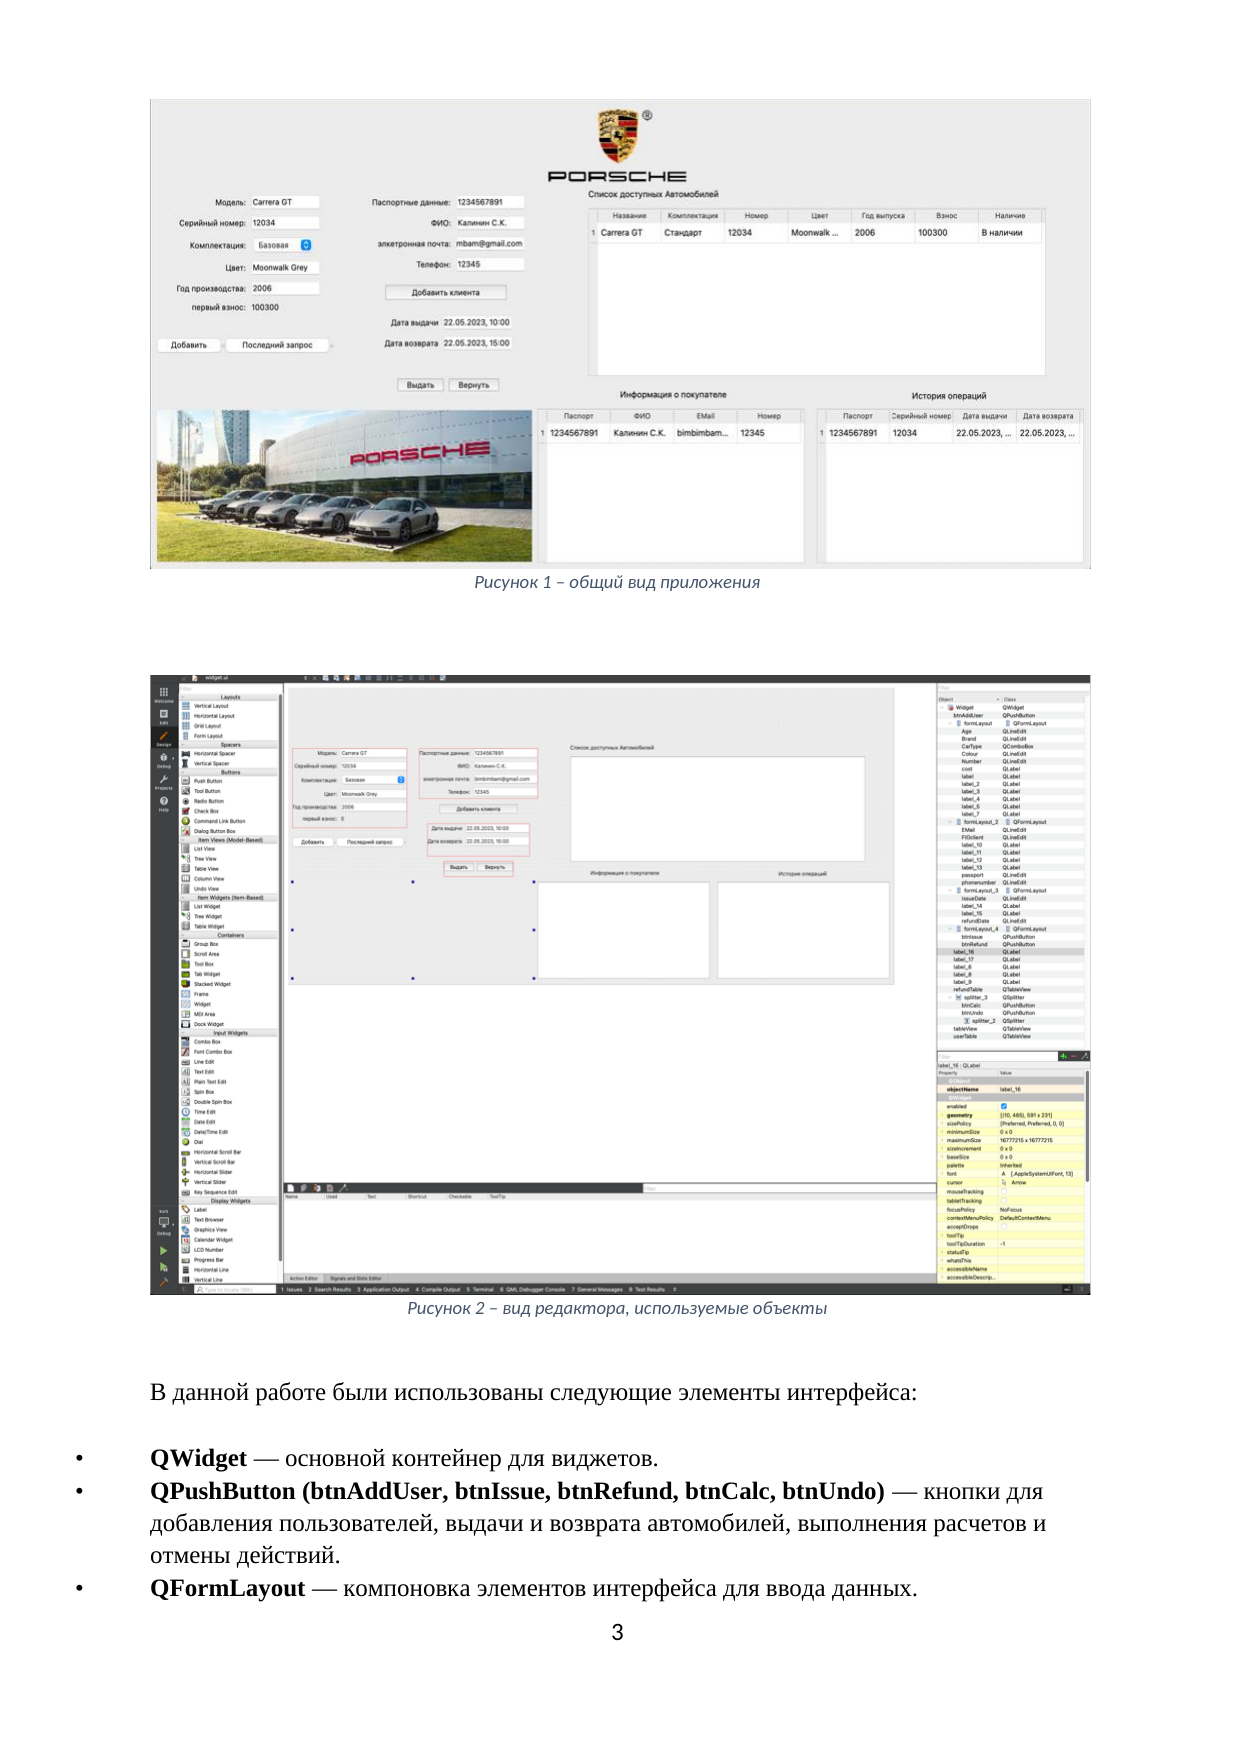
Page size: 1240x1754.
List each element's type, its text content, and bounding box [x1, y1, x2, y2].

text Рисунок 2 – вид редактора, используемые объекты [150, 1296, 1091, 1319]
text В данной работе были использованы следующие элементы интерфейса: [149, 1377, 1091, 1406]
text Рисунок 1 – общий вид приложения [150, 570, 1091, 593]
list QWidget — основной контейнер для виджетов. [75, 1443, 1091, 1472]
list QFormLayout — компоновка элементов интерфейса для ввода данных. [75, 1573, 1091, 1602]
list QPushButton (btnAddUser, btnIssue, btnRefund, btnCalc, btnUndo) — кнопки для добавления пользователей, выдачи и возврата автомобилей, выполнения расчетов и отмены действий. [75, 1476, 1091, 1569]
